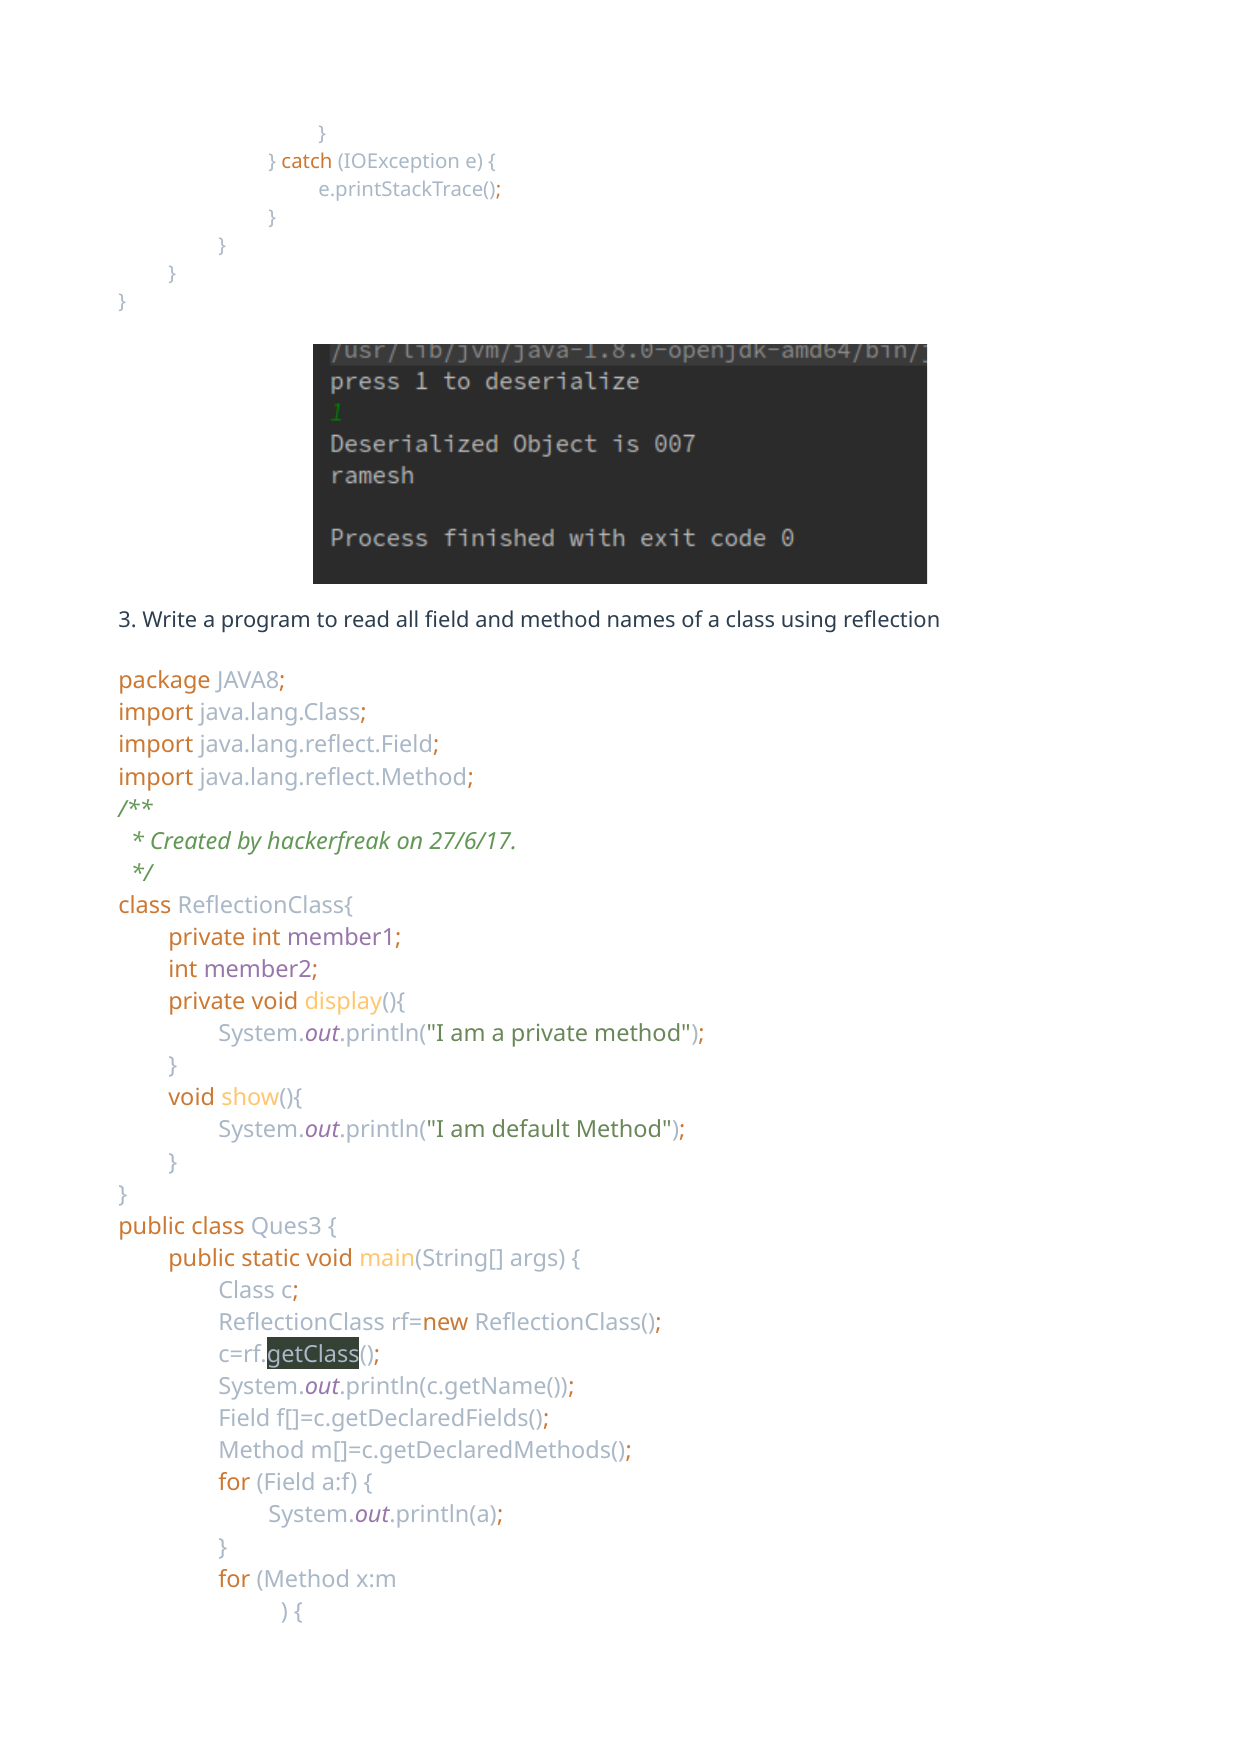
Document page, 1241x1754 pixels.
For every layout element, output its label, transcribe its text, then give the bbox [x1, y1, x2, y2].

text import java.lang.Class; [118, 696, 1122, 728]
text } [118, 231, 1122, 259]
text private int member1; [118, 920, 1122, 952]
text } [118, 1177, 1122, 1209]
text private void display(){ [118, 984, 1122, 1016]
text System.out.println(c.getName()); [118, 1369, 1122, 1401]
text e.printStackTrace(); [118, 174, 1122, 202]
text } [118, 287, 1122, 315]
text * Created by hackerfreak on 27/6/17. [118, 824, 1122, 856]
text ReflectionClass rf=new ReflectionClass(); [118, 1305, 1122, 1337]
text class ReflectionClass{ [118, 888, 1122, 920]
text Field f[]=c.getDeclaredFields(); [118, 1401, 1122, 1433]
text for (Field a:f) { [118, 1466, 1122, 1498]
text void show(){ [118, 1081, 1122, 1113]
text int member2; [118, 952, 1122, 984]
text */ [118, 856, 1122, 888]
text public static void main(String[] args) { [118, 1241, 1122, 1273]
text } [118, 1145, 1122, 1177]
text } [118, 259, 1122, 287]
text } [118, 202, 1122, 231]
text ) { [118, 1594, 1122, 1626]
text System.out.println("I am default Method"); [118, 1113, 1122, 1145]
text import java.lang.reflect.Field; [118, 728, 1122, 760]
text import java.lang.reflect.Method; [118, 760, 1122, 792]
text System.out.println(a); [118, 1498, 1122, 1530]
text } [118, 118, 1122, 146]
text } [118, 1048, 1122, 1081]
text } catch (IOException e) { [118, 146, 1122, 174]
picture [313, 344, 928, 584]
text Class c; [118, 1273, 1122, 1305]
text System.out.println("I am a private method"); [118, 1016, 1122, 1048]
text package JAVA8; [118, 663, 1122, 696]
text c=rf.getClass(); [118, 1337, 1122, 1369]
text Method m[]=c.getDeclaredMethods(); [118, 1433, 1122, 1466]
text } [118, 1530, 1122, 1562]
text for (Method x:m [118, 1562, 1122, 1594]
text 3. Write a program to read all field and method names of a class using reflection [118, 604, 1122, 634]
text public class Ques3 { [118, 1209, 1122, 1241]
text /** [118, 792, 1122, 824]
